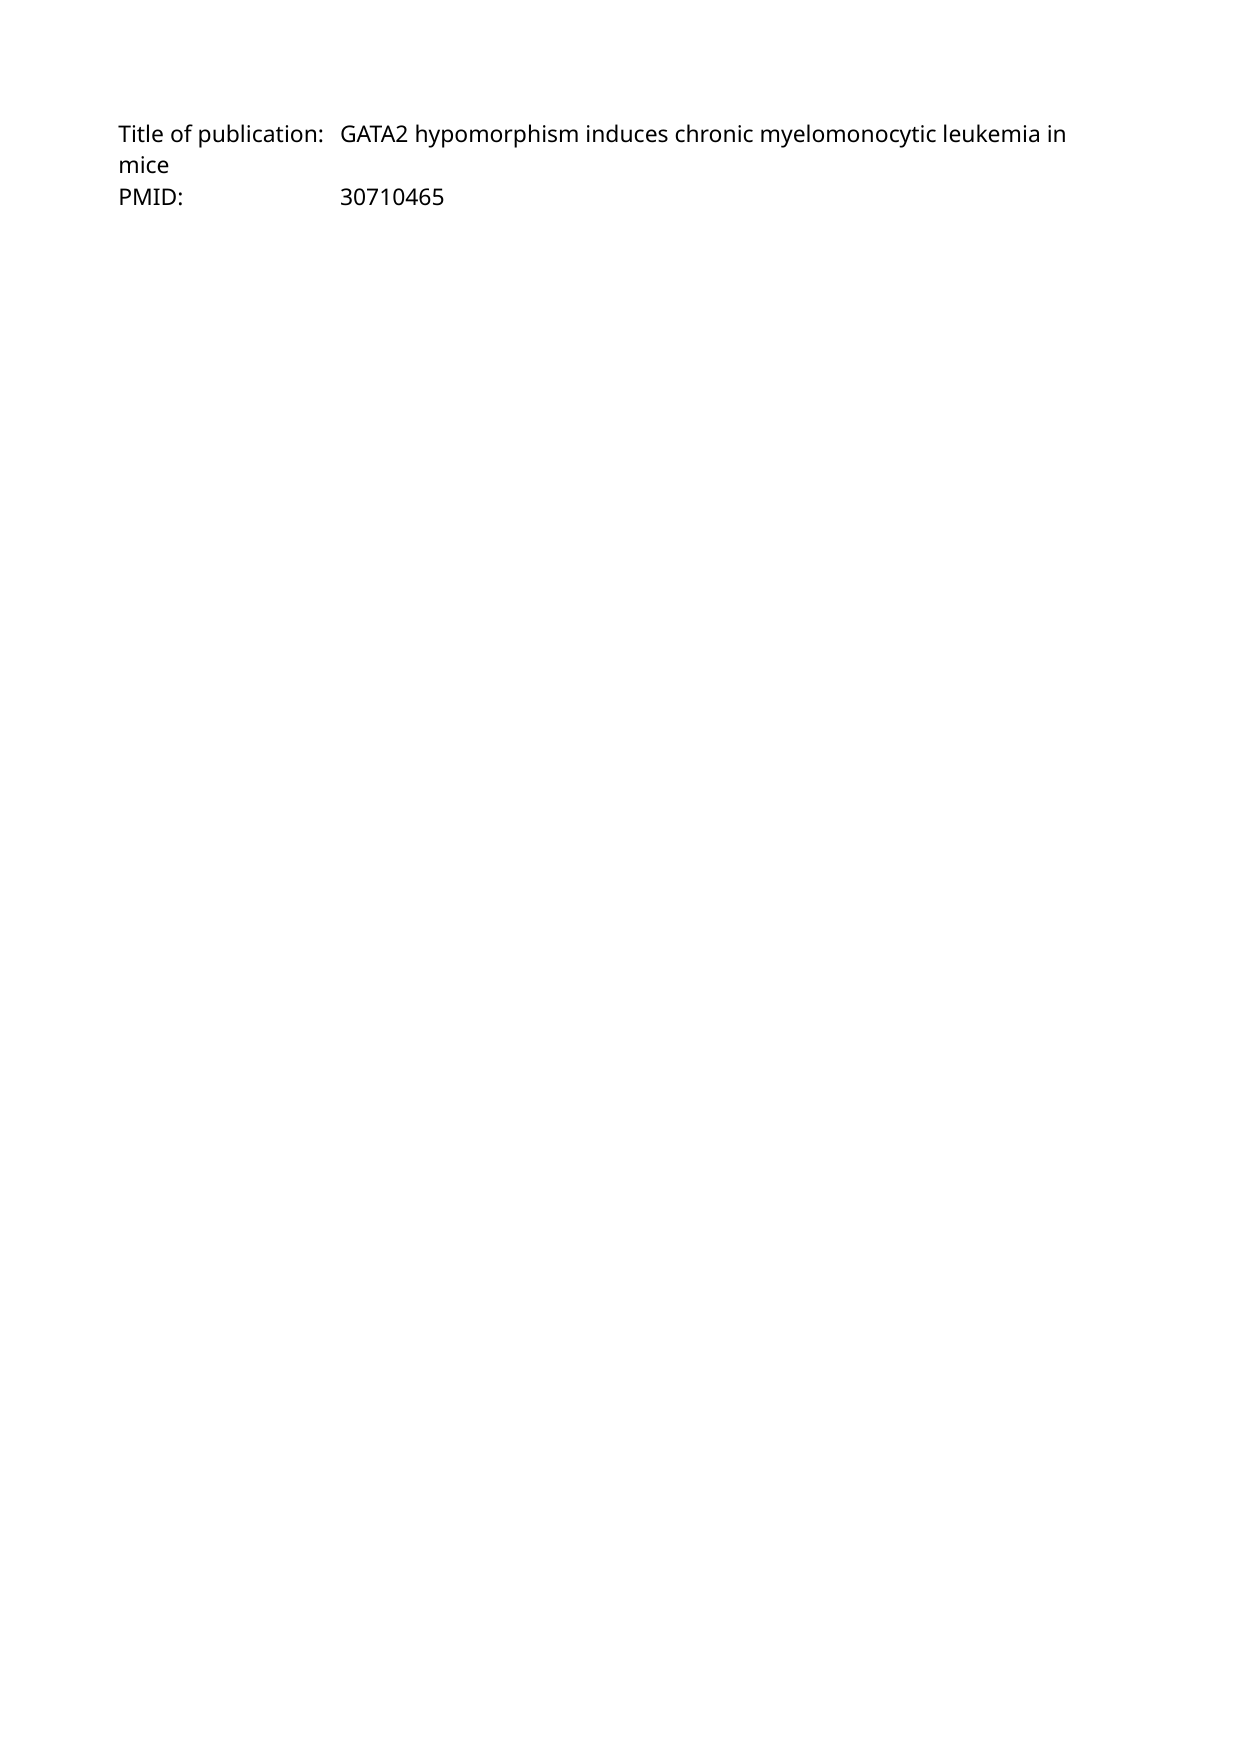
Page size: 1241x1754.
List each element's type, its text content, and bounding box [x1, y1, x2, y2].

text PMID: 30710465 [118, 181, 1122, 212]
text Title of publication: GATA2 hypomorphism induces chronic myelomonocytic leukemia in mice [118, 118, 1122, 181]
